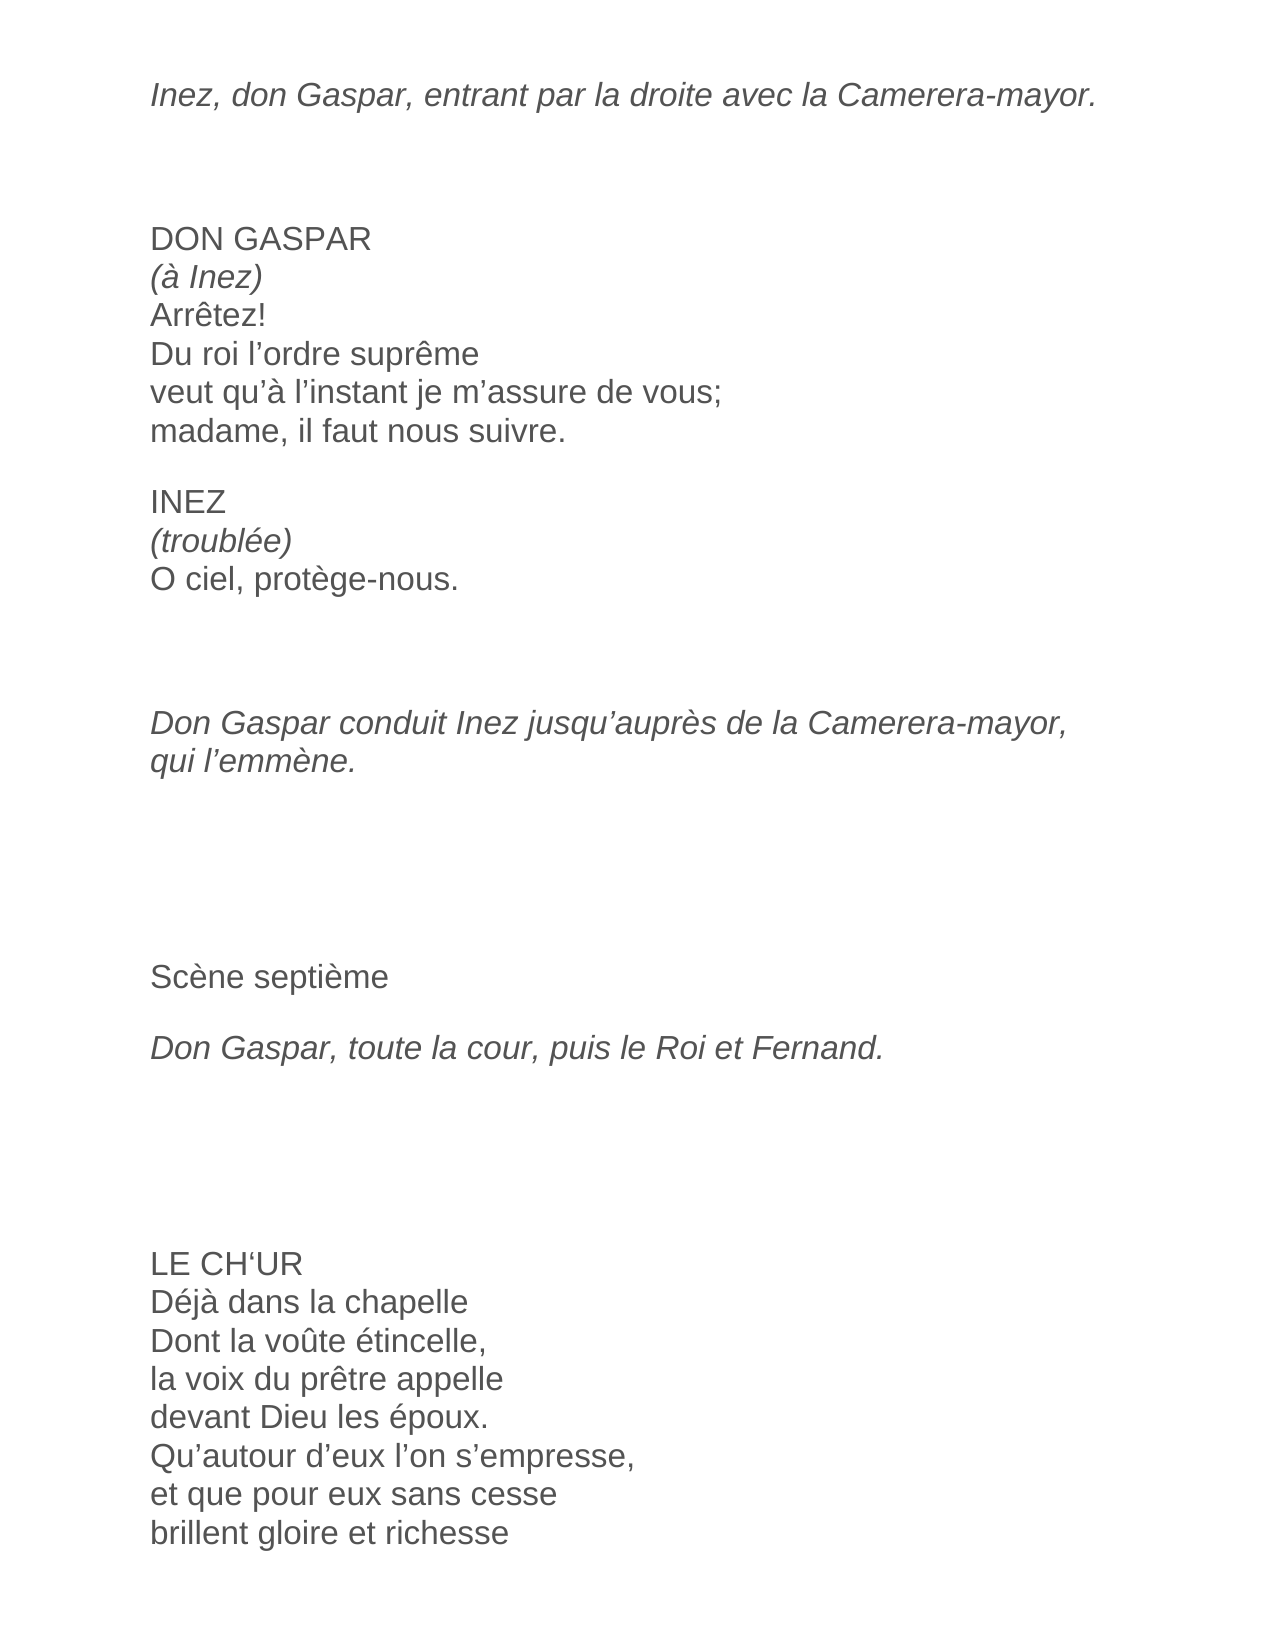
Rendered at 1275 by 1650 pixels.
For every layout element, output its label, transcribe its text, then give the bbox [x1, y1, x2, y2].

text Inez, don Gaspar, entrant par la droite avec la Camerera-mayor. [150, 75, 1125, 113]
text DON GASPAR (à Inez) Arrêtez! Du roi l’ordre suprême veut qu’à l’instant je m’assure de vous; madame, il faut nous suivre. [150, 218, 1125, 449]
text INEZ (troublée) O ciel, protège-nous. [150, 482, 1125, 598]
text LE CH‘UR Déjà dans la chapelle Dont la voûte étincelle, la voix du prêtre appelle devant Dieu les époux. Qu’autour d’eux l’on s’empresse, et que pour eux sans cesse brillent gloire et richesse [150, 1244, 1125, 1551]
text Don Gaspar conduit Inez jusqu’auprès de la Camerera-mayor, qui l’emmène. [150, 703, 1125, 780]
text Don Gaspar, toute la cour, puis le Roi et Fernand. [150, 1028, 1125, 1067]
text Scène septième [150, 957, 1125, 995]
